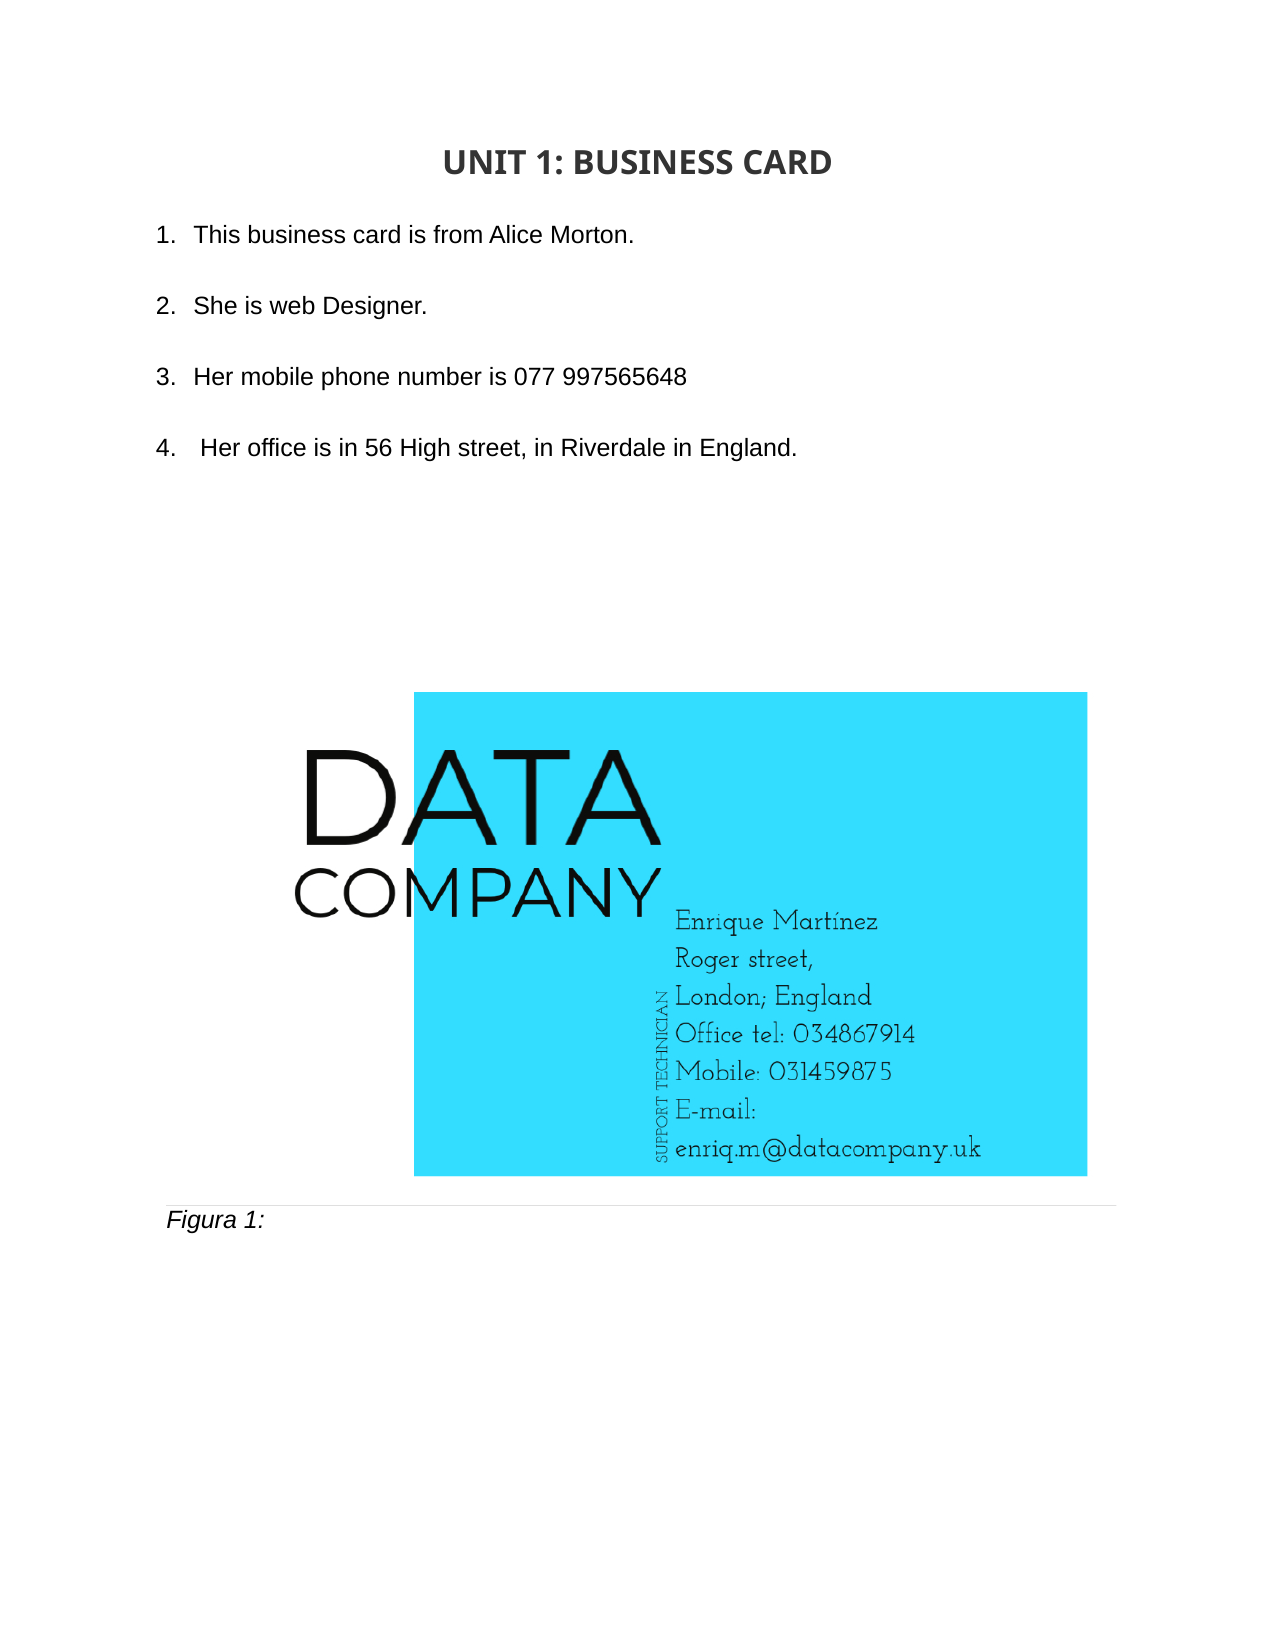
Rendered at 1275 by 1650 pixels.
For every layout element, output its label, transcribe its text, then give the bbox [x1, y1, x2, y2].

picture [166, 662, 1117, 1206]
list Her mobile phone number is 077 997565648 [156, 362, 1157, 391]
text Figura 1: [166, 1206, 1116, 1234]
list This business card is from Alice Morton. [156, 220, 1157, 249]
list Her office is in 56 High street, in Riverdale in England. [156, 433, 1157, 462]
list She is web Designer. [156, 291, 1157, 320]
subtitle UNIT 1: BUSINESS CARD [118, 139, 1157, 184]
